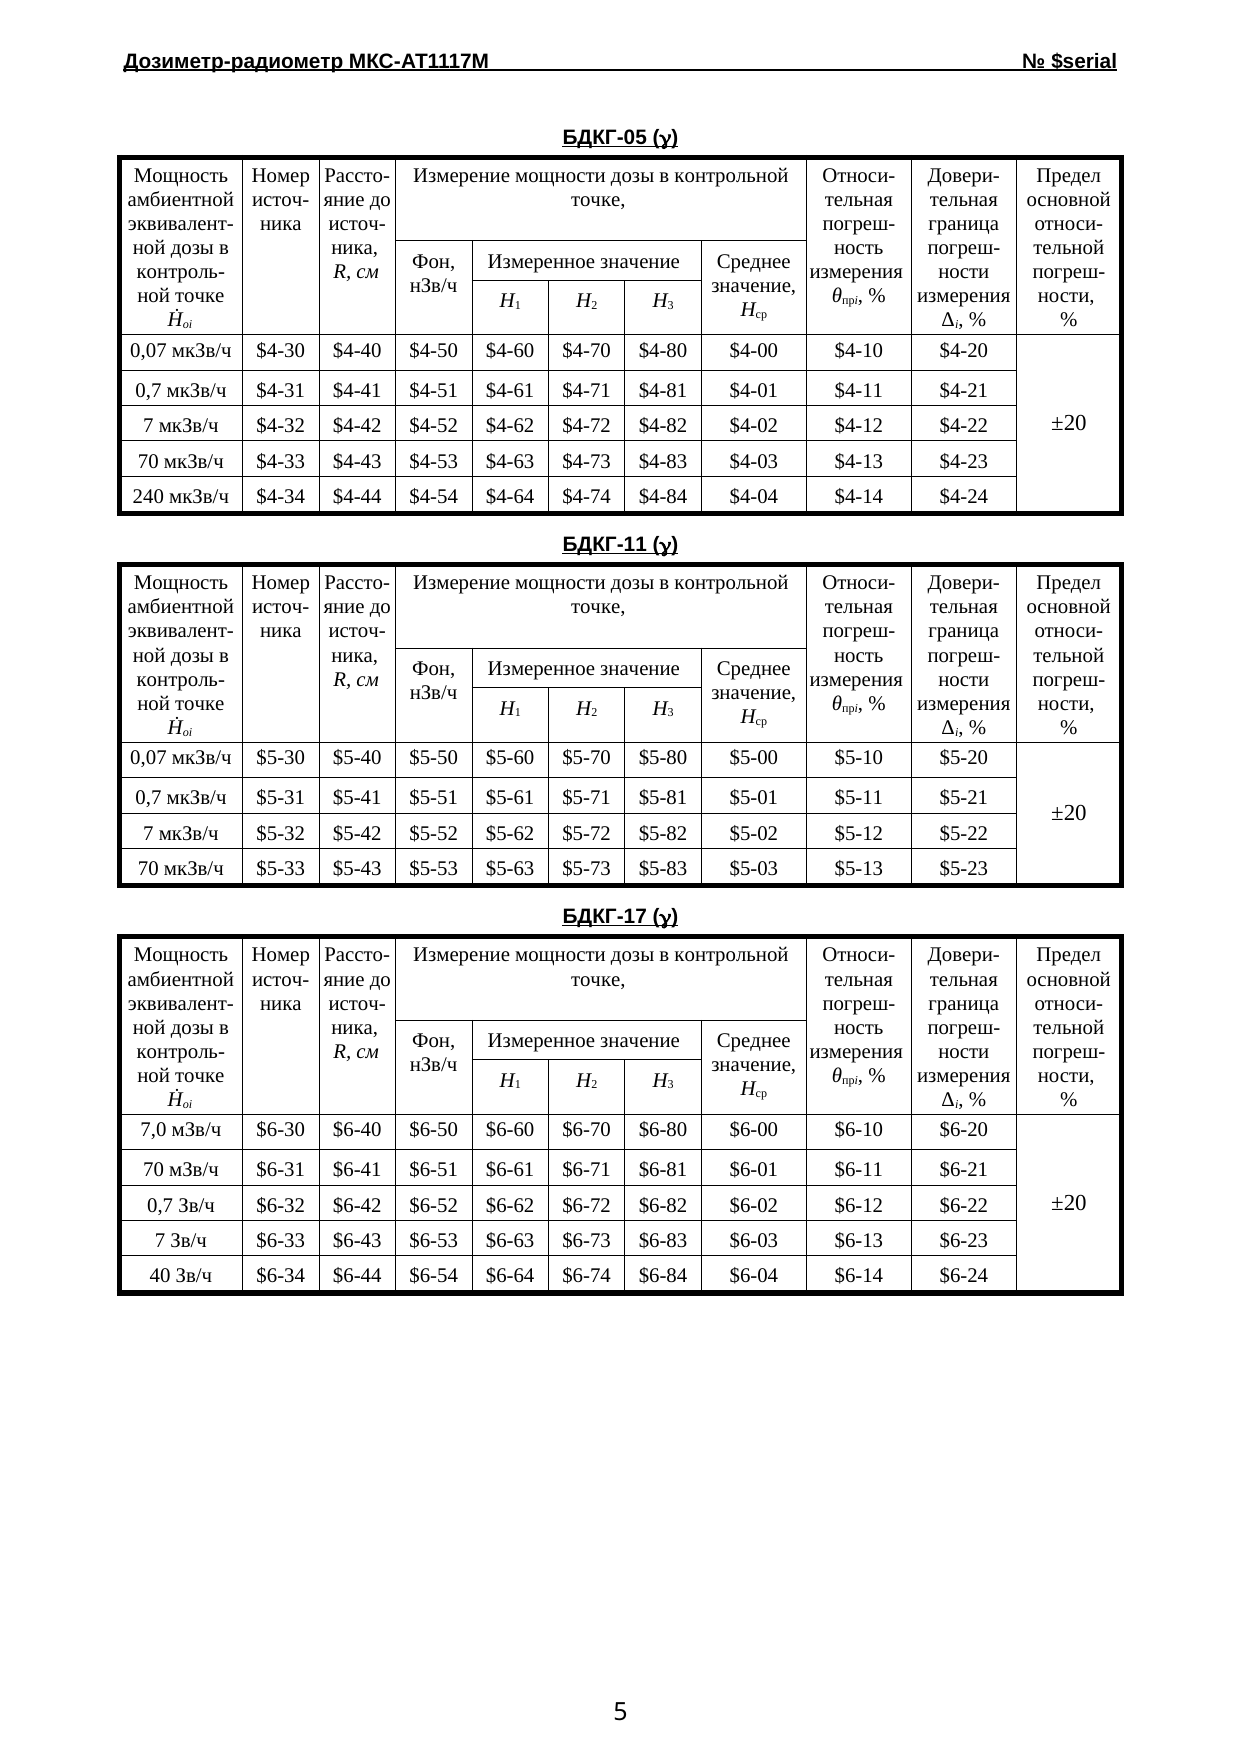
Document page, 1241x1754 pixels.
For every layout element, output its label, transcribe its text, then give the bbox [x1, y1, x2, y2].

table_cell $4-02 [702, 406, 806, 440]
table_cell $4-24 [912, 477, 1016, 511]
table_cell $4-84 [625, 477, 701, 511]
table_cell $4-03 [702, 441, 806, 476]
table_cell $6-74 [549, 1256, 624, 1290]
table_cell $6-42 [320, 1186, 395, 1220]
table_cell $4-61 [473, 371, 548, 405]
table_cell Предел основной относи-тельной погреш-ности, % [1017, 160, 1119, 334]
table_cell $5-31 [243, 778, 319, 812]
table_cell $6-24 [912, 1256, 1016, 1290]
table_cell $5-52 [396, 814, 472, 848]
table_cell H3 [625, 688, 701, 742]
table_cell $6-82 [625, 1186, 701, 1220]
table_cell 70 мкЗв/ч [122, 441, 242, 476]
table_cell $6-10 [807, 1115, 911, 1149]
table_cell $6-84 [625, 1256, 701, 1290]
table_cell $6-72 [549, 1186, 624, 1220]
table_cell $4-63 [473, 441, 548, 476]
table_cell $4-60 [473, 335, 548, 370]
table_cell 0,07 мкЗв/ч [122, 743, 242, 777]
table_cell $4-72 [549, 406, 624, 440]
table_cell 70 мЗв/ч [122, 1150, 242, 1184]
table_cell $6-30 [243, 1115, 319, 1149]
table_cell $4-10 [807, 335, 911, 370]
table_cell Мощность амбиентной эквивалент-ной дозы в контроль-ной точке Ḣoi [122, 160, 242, 334]
table_cell Рассто-яние до источ-ника, R, см [320, 160, 395, 334]
table_header БДКГ-05 () [119, 109, 1121, 155]
table_cell 0,7 мкЗв/ч [122, 371, 242, 405]
table_cell $5-82 [625, 814, 701, 848]
table_cell Номер источ-ника [243, 939, 319, 1114]
table_cell H1 [473, 688, 548, 742]
table_cell $4-13 [807, 441, 911, 476]
table_cell Измеренное значение [473, 241, 701, 280]
table_cell H3 [625, 1060, 701, 1114]
table_cell Фон, нЗв/ч [396, 241, 472, 334]
table_cell $6-02 [702, 1186, 806, 1220]
table_cell $5-71 [549, 778, 624, 812]
table_cell $5-21 [912, 778, 1016, 812]
table_cell H1 [473, 1060, 548, 1114]
table_cell $6-52 [396, 1186, 472, 1220]
table_cell $4-33 [243, 441, 319, 476]
table_cell $6-73 [549, 1221, 624, 1255]
table_cell Мощность амбиентной эквивалент-ной дозы в контроль-ной точке Ḣoi [122, 939, 242, 1114]
table_cell $4-14 [807, 477, 911, 511]
table_cell $4-42 [320, 406, 395, 440]
table_cell $6-31 [243, 1150, 319, 1184]
table_cell $6-81 [625, 1150, 701, 1184]
table_cell 0,7 Зв/ч [122, 1186, 242, 1220]
table_cell $5-41 [320, 778, 395, 812]
table_header БДКГ-17 () [119, 888, 1121, 934]
table_cell $5-51 [396, 778, 472, 812]
table_cell H2 [549, 1060, 624, 1114]
table_cell $5-61 [473, 778, 548, 812]
table_cell $6-70 [549, 1115, 624, 1149]
table_cell $5-02 [702, 814, 806, 848]
table_cell $4-22 [912, 406, 1016, 440]
table_cell $6-83 [625, 1221, 701, 1255]
table_cell $4-04 [702, 477, 806, 511]
table_cell Измерение мощности дозы в контрольной точке, [396, 160, 806, 240]
table_cell $4-01 [702, 371, 806, 405]
table_cell Номер источ-ника [243, 567, 319, 742]
table_cell $6-40 [320, 1115, 395, 1149]
table_cell $4-31 [243, 371, 319, 405]
table_cell $5-63 [473, 849, 548, 883]
table_cell Относи-тельная погреш-ность измерения θпрi, % [807, 939, 911, 1114]
table_header БДКГ-11 () [119, 516, 1121, 562]
table_cell ±20 [1017, 743, 1119, 883]
table_cell 7 мкЗв/ч [122, 406, 242, 440]
table_cell Среднее значение, Hср [702, 241, 806, 334]
table_cell $5-50 [396, 743, 472, 777]
table_cell $6-80 [625, 1115, 701, 1149]
table_cell $4-70 [549, 335, 624, 370]
table_cell $5-73 [549, 849, 624, 883]
table_cell Относи-тельная погреш-ность измерения θпрi, % [807, 160, 911, 334]
table_cell $5-23 [912, 849, 1016, 883]
table_cell $4-43 [320, 441, 395, 476]
table_cell $6-53 [396, 1221, 472, 1255]
table_cell ±20 [1017, 1115, 1119, 1290]
table_cell Измерение мощности дозы в контрольной точке, [396, 939, 806, 1020]
table_cell $4-81 [625, 371, 701, 405]
table_cell $5-13 [807, 849, 911, 883]
table_cell H2 [549, 281, 624, 334]
table_cell $5-40 [320, 743, 395, 777]
table_cell $4-73 [549, 441, 624, 476]
table_cell $5-00 [702, 743, 806, 777]
table_cell 70 мкЗв/ч [122, 849, 242, 883]
table_cell Мощность амбиентной эквивалент-ной дозы в контроль-ной точке Ḣoi [122, 567, 242, 742]
table_cell $5-80 [625, 743, 701, 777]
table_cell 40 Зв/ч [122, 1256, 242, 1290]
table_cell $5-62 [473, 814, 548, 848]
table_cell $6-32 [243, 1186, 319, 1220]
table_cell $4-82 [625, 406, 701, 440]
table_cell $6-00 [702, 1115, 806, 1149]
table_cell $5-33 [243, 849, 319, 883]
table_cell $5-20 [912, 743, 1016, 777]
table_cell $4-62 [473, 406, 548, 440]
table_cell $6-21 [912, 1150, 1016, 1184]
table_cell Рассто-яние до источ-ника, R, см [320, 567, 395, 742]
table_cell $4-83 [625, 441, 701, 476]
table_cell $6-11 [807, 1150, 911, 1184]
table_cell Предел основной относи-тельной погреш-ности, % [1017, 567, 1119, 742]
table_cell $4-32 [243, 406, 319, 440]
table_cell Фон, нЗв/ч [396, 1021, 472, 1114]
table_cell $4-23 [912, 441, 1016, 476]
table_cell Измеренное значение [473, 1021, 701, 1059]
table_cell $6-03 [702, 1221, 806, 1255]
table_cell 7 Зв/ч [122, 1221, 242, 1255]
table_cell Измерение мощности дозы в контрольной точке, [396, 567, 806, 648]
table_cell $6-43 [320, 1221, 395, 1255]
table_cell $6-50 [396, 1115, 472, 1149]
table_cell $5-22 [912, 814, 1016, 848]
table_cell $5-43 [320, 849, 395, 883]
table_cell 7 мкЗв/ч [122, 814, 242, 848]
table_cell $6-20 [912, 1115, 1016, 1149]
table_cell $4-11 [807, 371, 911, 405]
table_cell Среднее значение, Hср [702, 649, 806, 742]
table_cell $4-64 [473, 477, 548, 511]
table_cell $6-33 [243, 1221, 319, 1255]
table_cell Довери-тельная граница погреш-ности измерения Δi, % [912, 567, 1016, 742]
table_cell $4-40 [320, 335, 395, 370]
table_cell $5-53 [396, 849, 472, 883]
table_cell $4-53 [396, 441, 472, 476]
table_cell $4-34 [243, 477, 319, 511]
table_cell $5-60 [473, 743, 548, 777]
table_cell $5-03 [702, 849, 806, 883]
table_cell $5-72 [549, 814, 624, 848]
table_cell $6-62 [473, 1186, 548, 1220]
table_cell $6-23 [912, 1221, 1016, 1255]
table_cell Довери-тельная граница погреш-ности измерения Δi, % [912, 939, 1016, 1114]
table_cell $4-50 [396, 335, 472, 370]
table_cell Среднее значение, Hср [702, 1021, 806, 1114]
table_cell $4-74 [549, 477, 624, 511]
table_cell $6-14 [807, 1256, 911, 1290]
table_cell $5-81 [625, 778, 701, 812]
table_cell H3 [625, 281, 701, 334]
table_cell $6-71 [549, 1150, 624, 1184]
table_cell $5-01 [702, 778, 806, 812]
table_cell $6-60 [473, 1115, 548, 1149]
table_cell $5-32 [243, 814, 319, 848]
table_cell H2 [549, 688, 624, 742]
table_cell $5-83 [625, 849, 701, 883]
table_cell $6-61 [473, 1150, 548, 1184]
table_cell $4-41 [320, 371, 395, 405]
table_cell $5-70 [549, 743, 624, 777]
table_cell $5-11 [807, 778, 911, 812]
table_cell $6-54 [396, 1256, 472, 1290]
table_cell $6-34 [243, 1256, 319, 1290]
table_cell $6-04 [702, 1256, 806, 1290]
table_cell Измеренное значение [473, 649, 701, 687]
table_cell ±20 [1017, 335, 1119, 511]
table_cell Рассто-яние до источ-ника, R, см [320, 939, 395, 1114]
table_cell $4-20 [912, 335, 1016, 370]
table_cell $6-01 [702, 1150, 806, 1184]
table_cell Номер источ-ника [243, 160, 319, 334]
table_cell 0,07 мкЗв/ч [122, 335, 242, 370]
table_cell $4-12 [807, 406, 911, 440]
table_cell Довери-тельная граница погреш-ности измерения Δi, % [912, 160, 1016, 334]
table_cell $4-52 [396, 406, 472, 440]
table_cell $5-30 [243, 743, 319, 777]
table_cell H1 [473, 281, 548, 334]
table_cell 240 мкЗв/ч [122, 477, 242, 511]
table_cell $4-21 [912, 371, 1016, 405]
table_cell Фон, нЗв/ч [396, 649, 472, 742]
table_cell $4-54 [396, 477, 472, 511]
table_cell $4-80 [625, 335, 701, 370]
table_cell $6-63 [473, 1221, 548, 1255]
table_cell Относи-тельная погреш-ность измерения θпрi, % [807, 567, 911, 742]
table_cell 0,7 мкЗв/ч [122, 778, 242, 812]
table_cell $5-42 [320, 814, 395, 848]
table_cell $4-71 [549, 371, 624, 405]
table_cell $6-64 [473, 1256, 548, 1290]
table_cell $5-12 [807, 814, 911, 848]
table_cell $4-51 [396, 371, 472, 405]
table_cell $6-51 [396, 1150, 472, 1184]
table_cell $4-44 [320, 477, 395, 511]
table_cell $6-22 [912, 1186, 1016, 1220]
table_cell $6-12 [807, 1186, 911, 1220]
table_cell $5-10 [807, 743, 911, 777]
table_cell $6-13 [807, 1221, 911, 1255]
table_cell Предел основной относи-тельной погреш-ности, % [1017, 939, 1119, 1114]
table_cell 7,0 мЗв/ч [122, 1115, 242, 1149]
table_cell $6-44 [320, 1256, 395, 1290]
table_cell $4-30 [243, 335, 319, 370]
table_cell $6-41 [320, 1150, 395, 1184]
table_cell $4-00 [702, 335, 806, 370]
